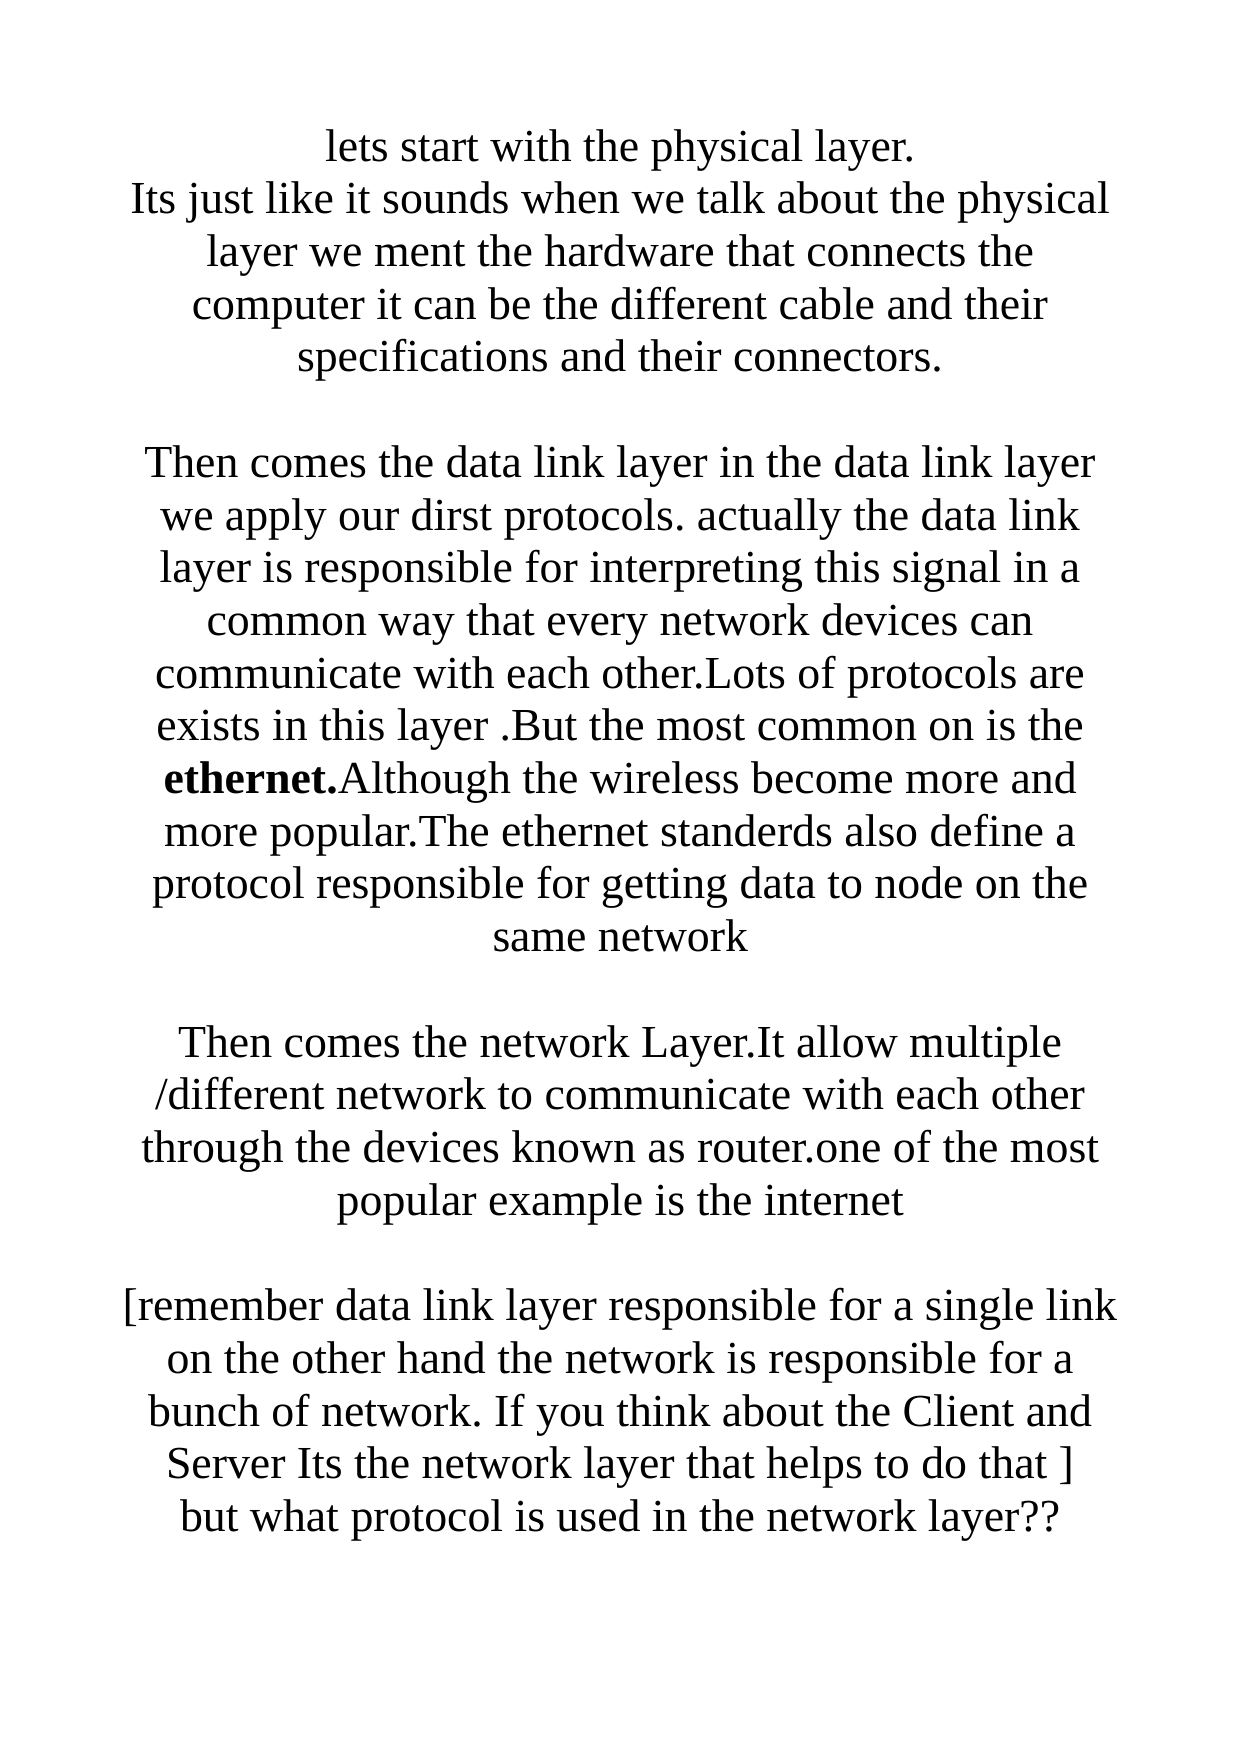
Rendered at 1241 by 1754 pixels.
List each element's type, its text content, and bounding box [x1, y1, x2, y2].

text Then comes the network Layer.It allow multiple /different network to communicate with each other through the devices known as router.one of the most popular example is the internet [118, 1014, 1122, 1225]
text Its just like it sounds when we talk about the physical layer we ment the hardware that connects the computer it can be the different cable and their specifications and their connectors. [118, 171, 1122, 382]
text lets start with the physical layer. [118, 118, 1122, 171]
text [remember data link layer responsible for a single link on the other hand the network is responsible for a bunch of network. If you think about the Client and Server Its the network layer that helps to do that ] [118, 1278, 1122, 1488]
text but what protocol is used in the network layer?? [118, 1488, 1122, 1541]
text Then comes the data link layer in the data link layer we apply our dirst protocols. actually the data link layer is responsible for interpreting this signal in a common way that every network devices can communicate with each other.Lots of protocols are exists in this layer .But the most common on is the ethernet.Although the wireless become more and more popular.The ethernet standerds also define a protocol responsible for getting data to node on the same network [118, 434, 1122, 961]
